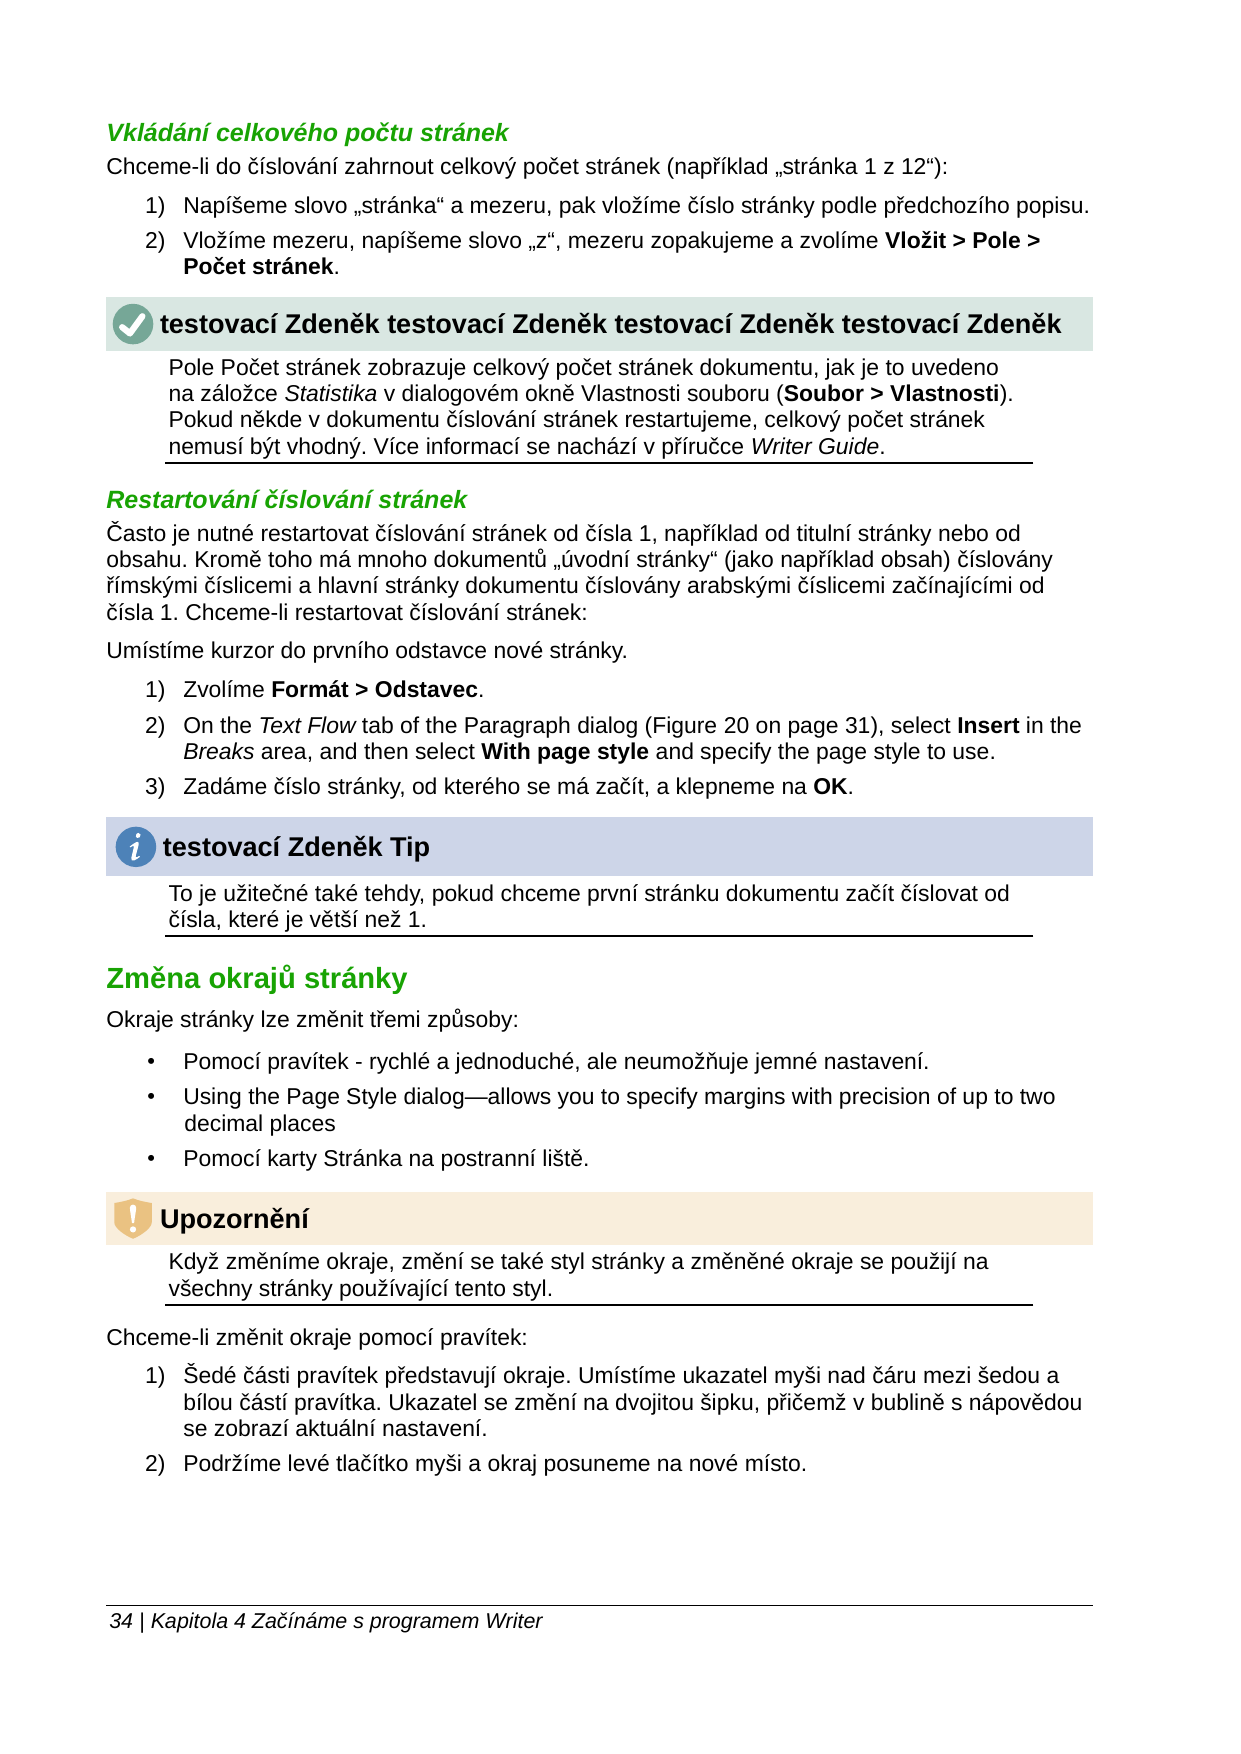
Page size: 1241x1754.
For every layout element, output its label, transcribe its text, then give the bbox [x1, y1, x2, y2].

list Napíšeme slovo „stránka“ a mezeru, pak vložíme číslo stránky podle předchozího popisu. [165, 192, 1093, 218]
text Když změníme okraje, změní se také styl stránky a změněné okraje se použijí na všechny stránky používající tento styl. [165, 1245, 1033, 1304]
subtitle Upozornění [106, 1192, 1093, 1245]
text To je užitečné také tehdy, pokud chceme první stránku dokumentu začít číslovat od čísla, které je větší než 1. [165, 876, 1033, 935]
subtitle testovací Zdeněk testovací Zdeněk testovací Zdeněk testovací Zdeněk [106, 297, 1093, 351]
list Using the Page Style dialog—allows you to specify margins with precision of up to two decimal places [144, 1080, 1093, 1136]
subtitle Změna okrajů stránky [106, 961, 1093, 994]
subtitle Vkládání celkového počtu stránek [106, 118, 1093, 147]
subtitle Restartování číslování stránek [106, 485, 1093, 514]
list Okraje stránky lze změnit třemi způsoby: [106, 1006, 1093, 1033]
text Umístíme kurzor do prvního odstavce nové stránky. [106, 637, 1093, 664]
text Chceme-li změnit okraje pomocí pravítek: [106, 1324, 1093, 1350]
list Šedé části pravítek představují okraje. Umístíme ukazatel myši nad čáru mezi šedou a bílou částí pravítka. Ukazatel se změní na dvojitou šipku, přičemž v bublině s nápovědou se zobrazí aktuální nastavení. [165, 1362, 1093, 1441]
text Chceme-li do číslování zahrnout celkový počet stránek (například „stránka 1 z 12“): [106, 153, 1093, 179]
list Pomocí karty Stránka na postranní liště. [144, 1142, 1093, 1174]
list On the Text Flow tab of the Paragraph dialog (Figure 20 on page 28), select Insert in the Breaks area, and then select With page style and specify the page style to use. [165, 712, 1093, 764]
subtitle testovací Zdeněk Tip [106, 817, 1093, 876]
list Vložíme mezeru, napíšeme slovo „z“, mezeru zopakujeme a zvolíme Vložit > Pole > Počet stránek. [165, 227, 1093, 279]
list Pomocí pravítek - rychlé a jednoduché, ale neumožňuje jemné nastavení. [144, 1045, 1093, 1074]
text Často je nutné restartovat číslování stránek od čísla 1, například od titulní stránky nebo od obsahu. Kromě toho má mnoho dokumentů „úvodní stránky“ (jako například obsah) číslovány římskými číslicemi a hlavní stránky dokumentu číslovány arabskými číslicemi začínajícími od čísla 1. Chceme-li restartovat číslování stránek: [106, 519, 1093, 625]
text Pole Počet stránek zobrazuje celkový počet stránek dokumentu, jak je to uvedeno na záložce Statistika v dialogovém okně Vlastnosti souboru (Soubor > Vlastnosti). Pokud někde v dokumentu číslování stránek restartujeme, celkový počet stránek nemusí být vhodný. Více informací se nachází v příručce Writer Guide. [165, 351, 1033, 462]
list Podržíme levé tlačítko myši a okraj posuneme na nové místo. [165, 1450, 1093, 1476]
list Zvolíme Formát > Odstavec. [165, 676, 1093, 703]
list Zadáme číslo stránky, od kterého se má začít, a klepneme na OK. [165, 773, 1093, 799]
